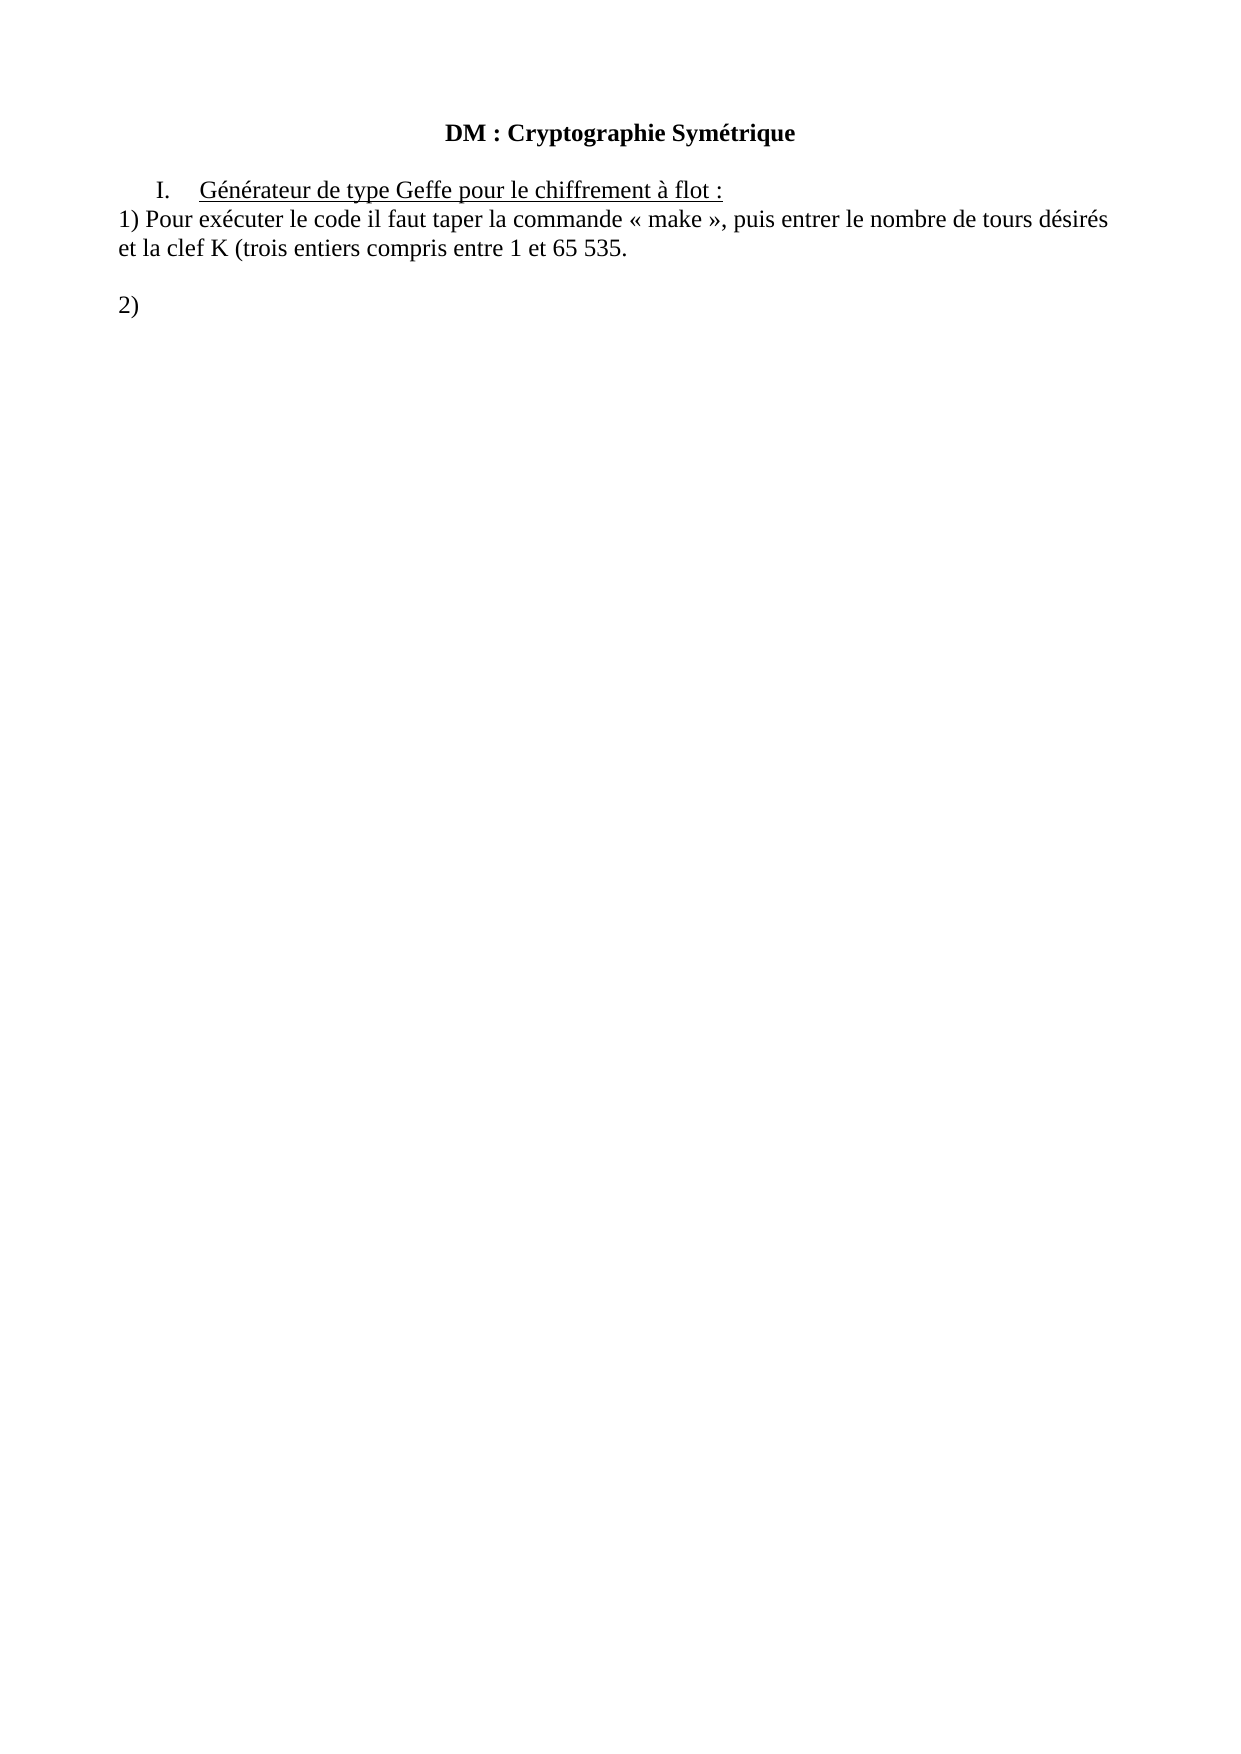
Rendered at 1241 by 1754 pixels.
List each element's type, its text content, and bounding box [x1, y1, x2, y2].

text 1) Pour exécuter le code il faut taper la commande « make », puis entrer le nombre de tours désirés et la clef K (trois entiers compris entre 1 et 65 535. [118, 204, 1122, 262]
list Générateur de type Geffe pour le chiffrement à flot : [156, 176, 1122, 204]
text 2) [118, 291, 1122, 319]
text DM : Cryptographie Symétrique [118, 118, 1122, 147]
